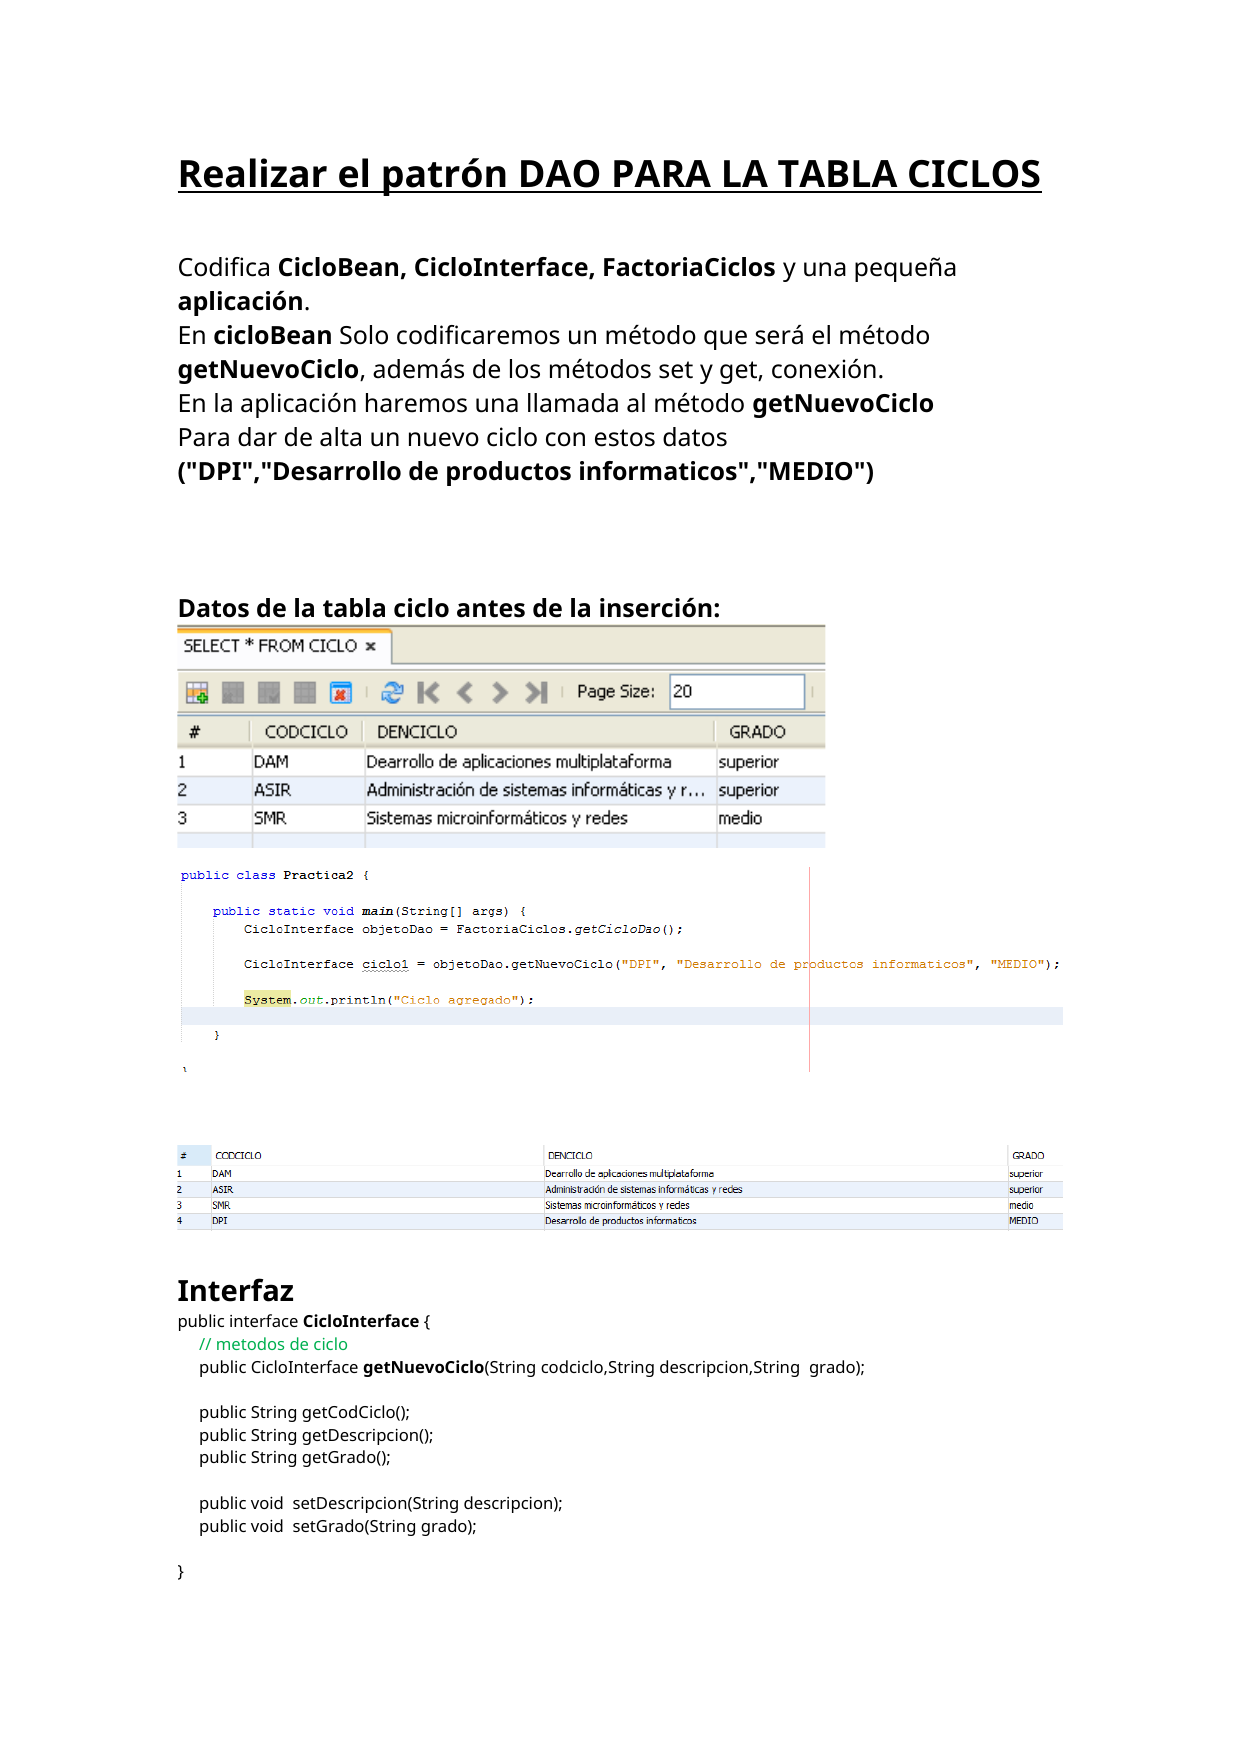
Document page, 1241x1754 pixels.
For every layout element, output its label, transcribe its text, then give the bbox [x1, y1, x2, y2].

text ("DPI","Desarrollo de productos informaticos","MEDIO") [177, 454, 1063, 488]
text public String getGrado(); [177, 1446, 1063, 1469]
text } [177, 1559, 1063, 1582]
picture [177, 1145, 1063, 1231]
text public void setGrado(String grado); [177, 1514, 1063, 1537]
text Codifica CicloBean, CicloInterface, FactoriaCiclos y una pequeña aplicación. [177, 250, 1063, 318]
text // metodos de ciclo [177, 1332, 1063, 1355]
text En la aplicación haremos una llamada al método getNuevoCiclo [177, 386, 1063, 420]
text public String getDescripcion(); [177, 1423, 1063, 1446]
text En cicloBean Solo codificaremos un método que será el método getNuevoCiclo, además de los métodos set y get, conexión. [177, 318, 1063, 386]
text Para dar de alta un nuevo ciclo con estos datos [177, 420, 1063, 454]
text Datos de la tabla ciclo antes de la inserción: [177, 590, 1063, 624]
text public String getCodCiclo(); [177, 1401, 1063, 1423]
text public interface CicloInterface { [177, 1310, 1063, 1332]
picture [177, 624, 826, 848]
text Interfaz [177, 1270, 1063, 1310]
picture [177, 867, 1063, 1072]
text Realizar el patrón DAO PARA LA TABLA CICLOS [177, 148, 1063, 199]
text public CicloInterface getNuevoCiclo(String codciclo,String descripcion,String grado); [177, 1355, 1063, 1378]
text public void setDescripcion(String descripcion); [177, 1491, 1063, 1514]
